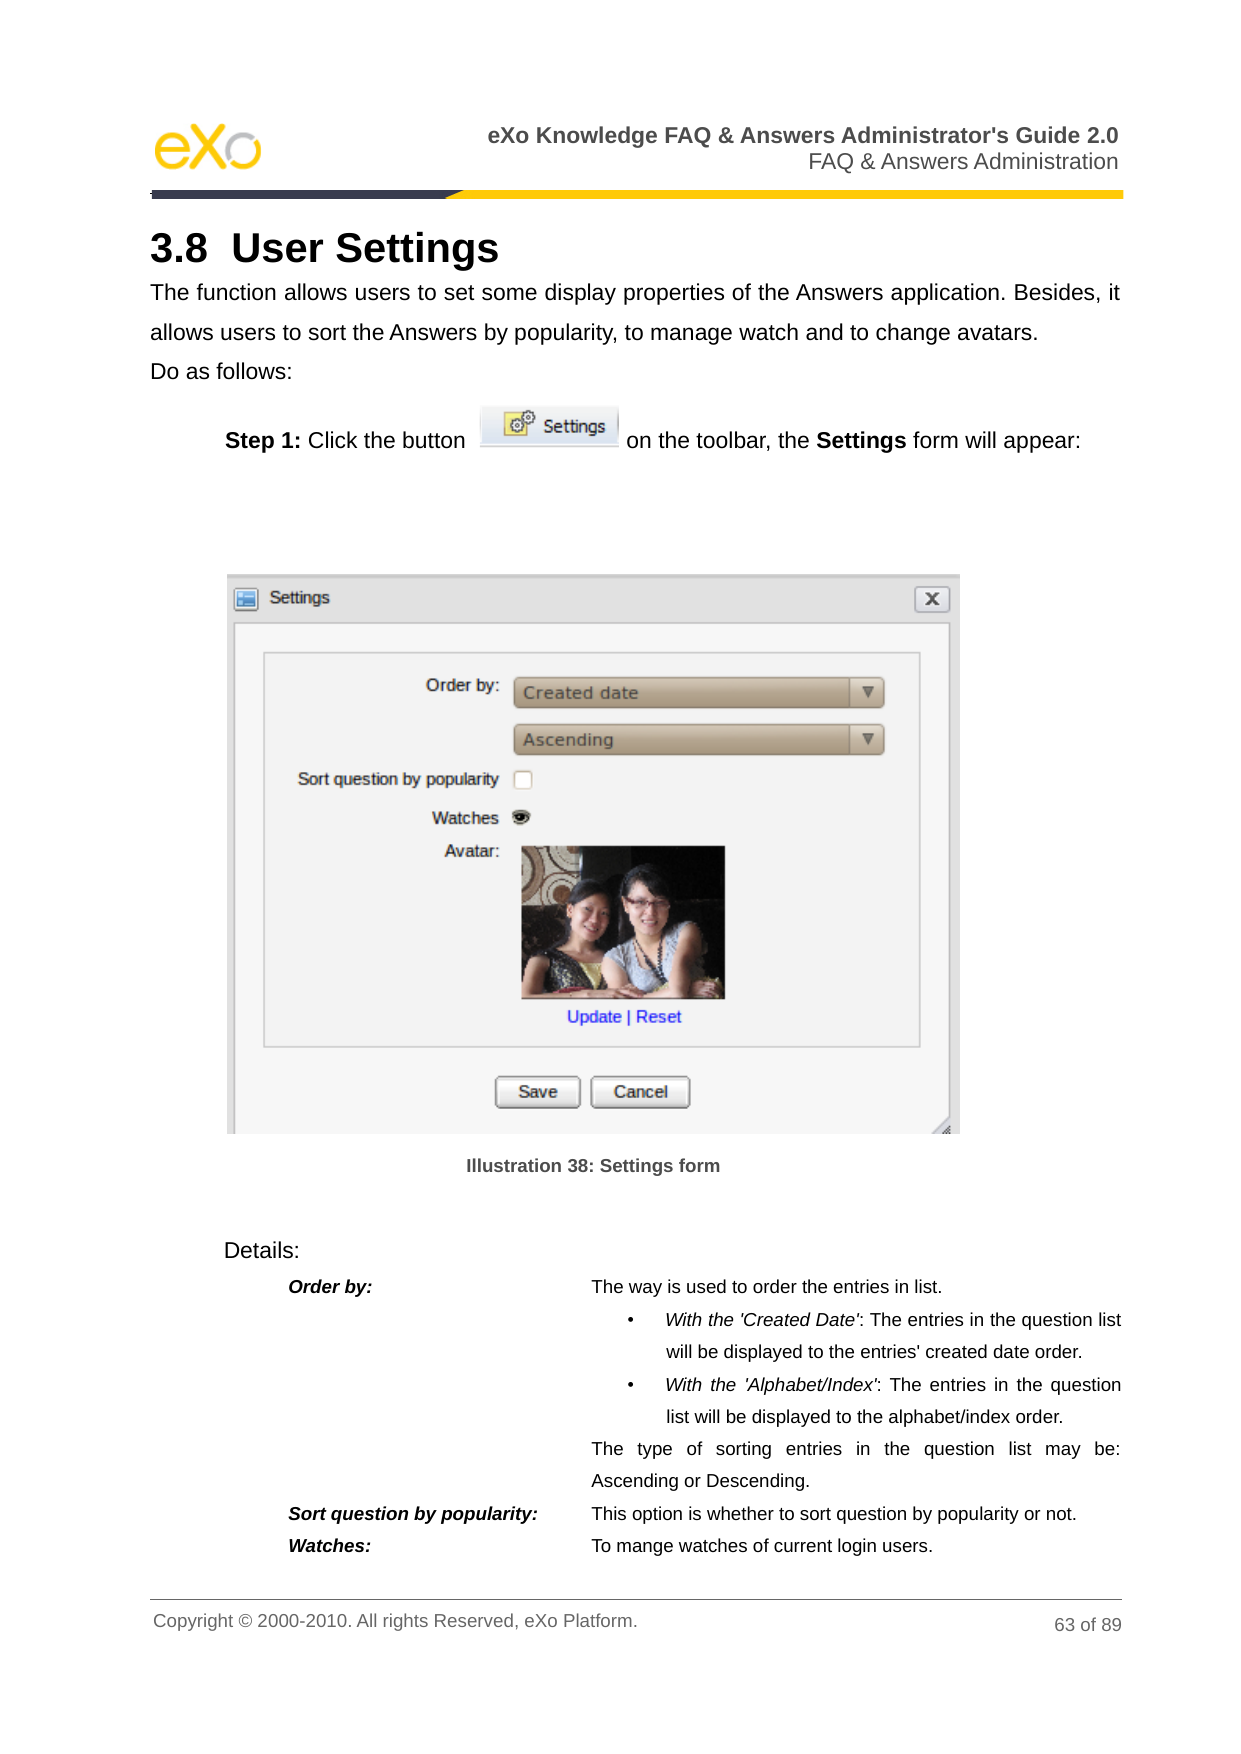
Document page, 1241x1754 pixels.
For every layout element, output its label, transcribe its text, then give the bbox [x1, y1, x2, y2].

text Sort question by popularity: This option is whether to sort question by popularity or not. [288, 1503, 1122, 1524]
list With the 'Created Date': The entries in the question list will be displayed to the entries' created date order. [627, 1309, 1122, 1363]
list With the 'Alphabet/Index': The entries in the question list will be displayed to the alphabet/index order. [627, 1373, 1122, 1427]
picture [227, 574, 960, 1134]
picture [151, 190, 1124, 199]
list Step 1: Click the button on the toolbar, the Settings form will appear: [187, 397, 1122, 456]
text The function allows users to set some display properties of the Answers application. Besides, it allows users to sort the Answers by popularity, to manage watch and to change avatars. [150, 279, 1122, 345]
picture [479, 405, 619, 449]
text Watches: To mange watches of current login users. [288, 1535, 1122, 1556]
text Order by: The way is used to order the entries in list. [288, 1276, 1122, 1298]
text Details: [223, 1237, 1122, 1263]
text The type of sorting entries in the question list may be: Ascending or Descending. [288, 1438, 1122, 1492]
picture [155, 123, 262, 170]
text Do as follows: [150, 358, 1122, 384]
subtitle User Settings [150, 223, 1122, 271]
list Illustration 38: Settings form [227, 1134, 959, 1177]
list [227, 499, 959, 574]
